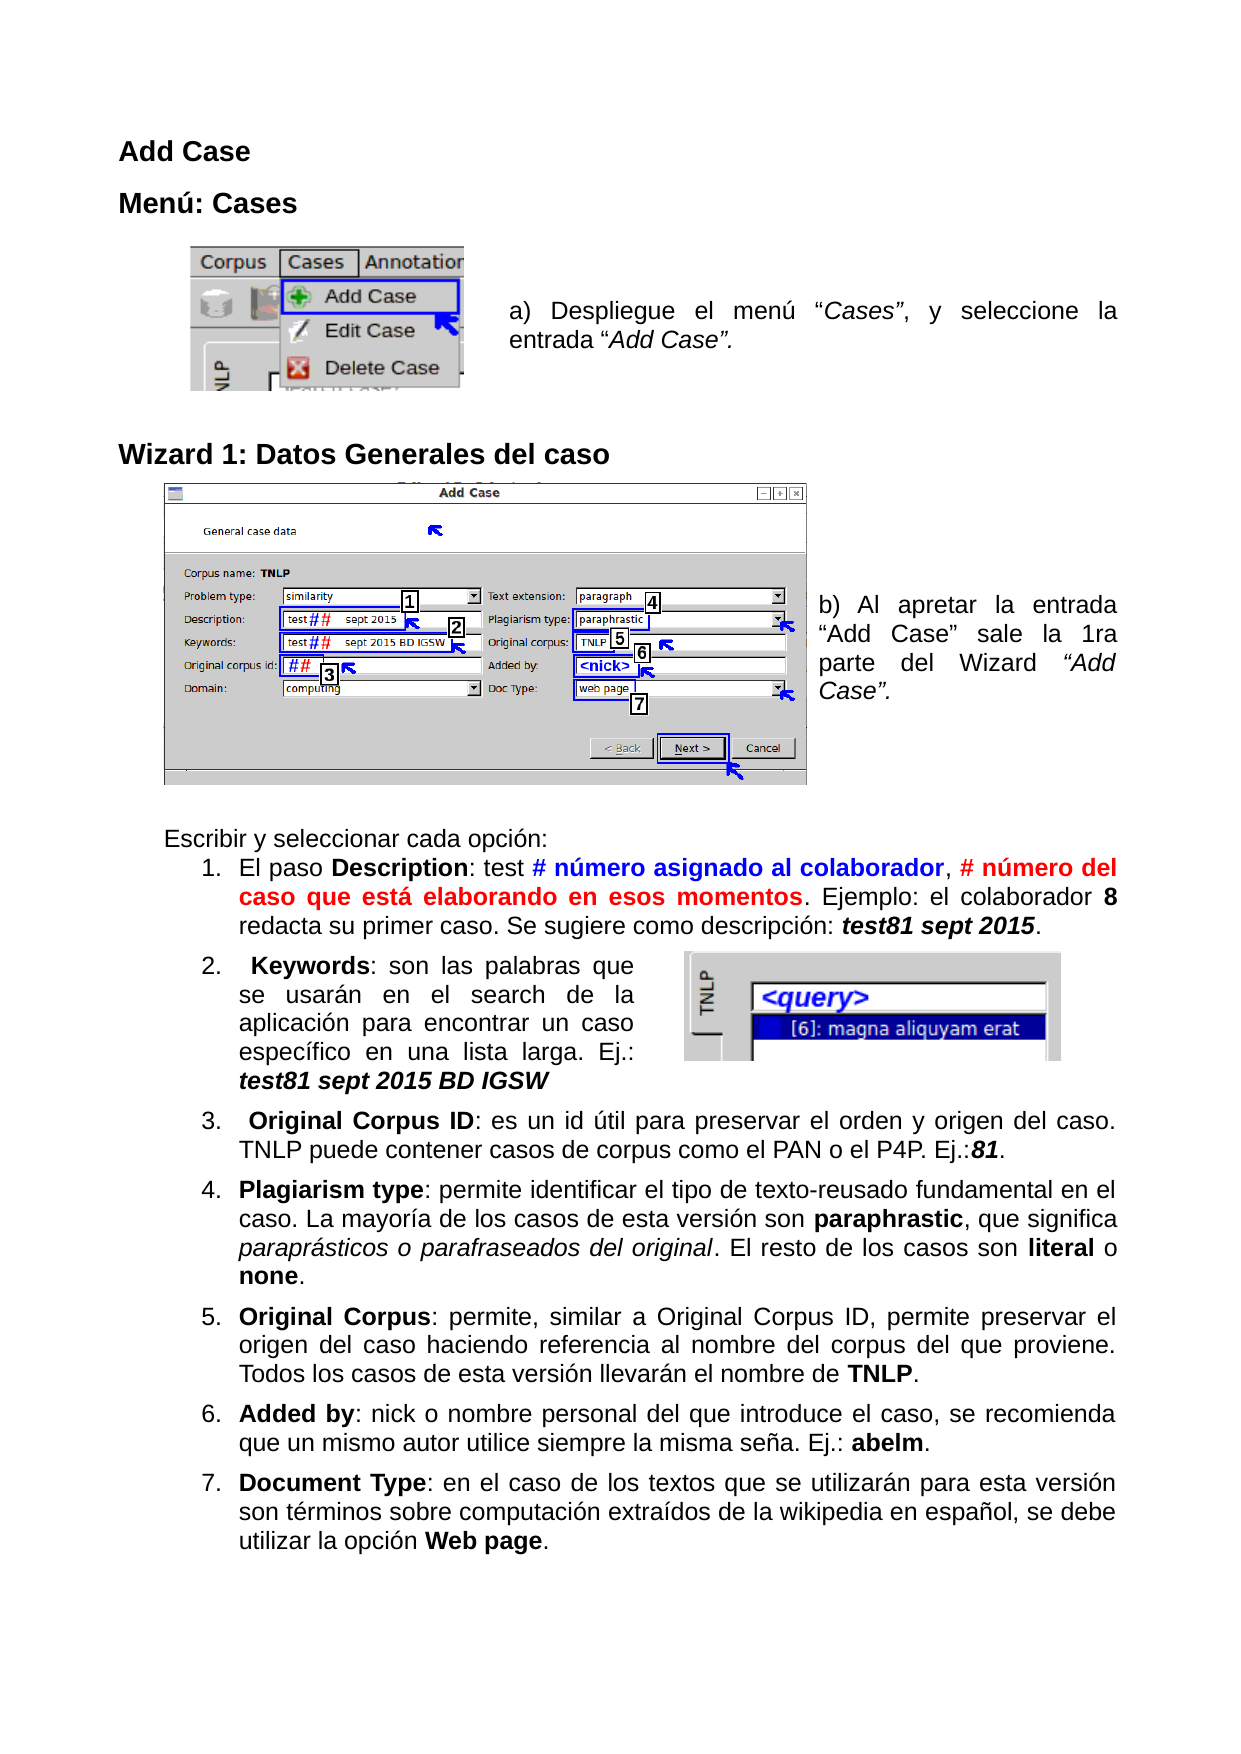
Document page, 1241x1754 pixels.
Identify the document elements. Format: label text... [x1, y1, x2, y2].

picture [163, 482, 807, 785]
subtitle Menú: Cases [118, 186, 1122, 219]
table_header [158, 476, 812, 819]
table_cell [641, 945, 1123, 1100]
table_cell Document Type: en el caso de los textos que se utilizarán para esta versión son términos sobre computación extraídos de la wikipedia en español, se debe utilizar la opción Web page. [158, 1463, 1123, 1560]
table_cell Plagiarism type: permite identificar el tipo de texto-reusado fundamental en el caso. La mayoría de los casos de esta versión son paraphrastic, que significa paraprásticos o parafraseados del original. El resto de los casos son literal o none. [158, 1169, 1123, 1296]
table_header a) Despliegue el menú “Cases”, y seleccione la entrada “Add Case”. [503, 225, 1123, 425]
table_header b) Al apretar la entrada “Add Case” sale la 1ra parte del Wizard “Add Case”. [813, 476, 1123, 819]
picture [684, 951, 1062, 1061]
table_cell Escribir y seleccionar cada opción: El paso Description: test # número asignado al colaborador, # número del caso que está elaborando en esos momentos. Ejemplo: el colaborador 8 redacta su primer caso. Se sugiere como descripción: test81 sept 2015. [158, 819, 1123, 945]
table_cell Added by: nick o nombre personal del que introduce el caso, se recomienda que un mismo autor utilice siempre la misma seña. Ej.: abelm. [158, 1394, 1123, 1462]
table_cell Original Corpus ID: es un id útil para preservar el orden y origen del caso. TNLP puede contener casos de corpus como el PAN o el P4P. Ej.:81. [158, 1100, 1123, 1169]
subtitle Wizard 1: Datos Generales del caso [118, 437, 1122, 470]
picture [190, 245, 464, 391]
table_cell Keywords: son las palabras que se usarán en el search de la aplicación para encontrar un caso específico en una lista larga. Ej.: test81 sept 2015 BD IGSW [158, 945, 641, 1100]
table_header [158, 225, 503, 425]
subtitle Add Case [118, 134, 1122, 168]
table_cell Original Corpus: permite, similar a Original Corpus ID, permite preservar el origen del caso haciendo referencia al nombre del corpus del que proviene. Todos los casos de esta versión llevarán el nombre de TNLP. [158, 1296, 1123, 1393]
